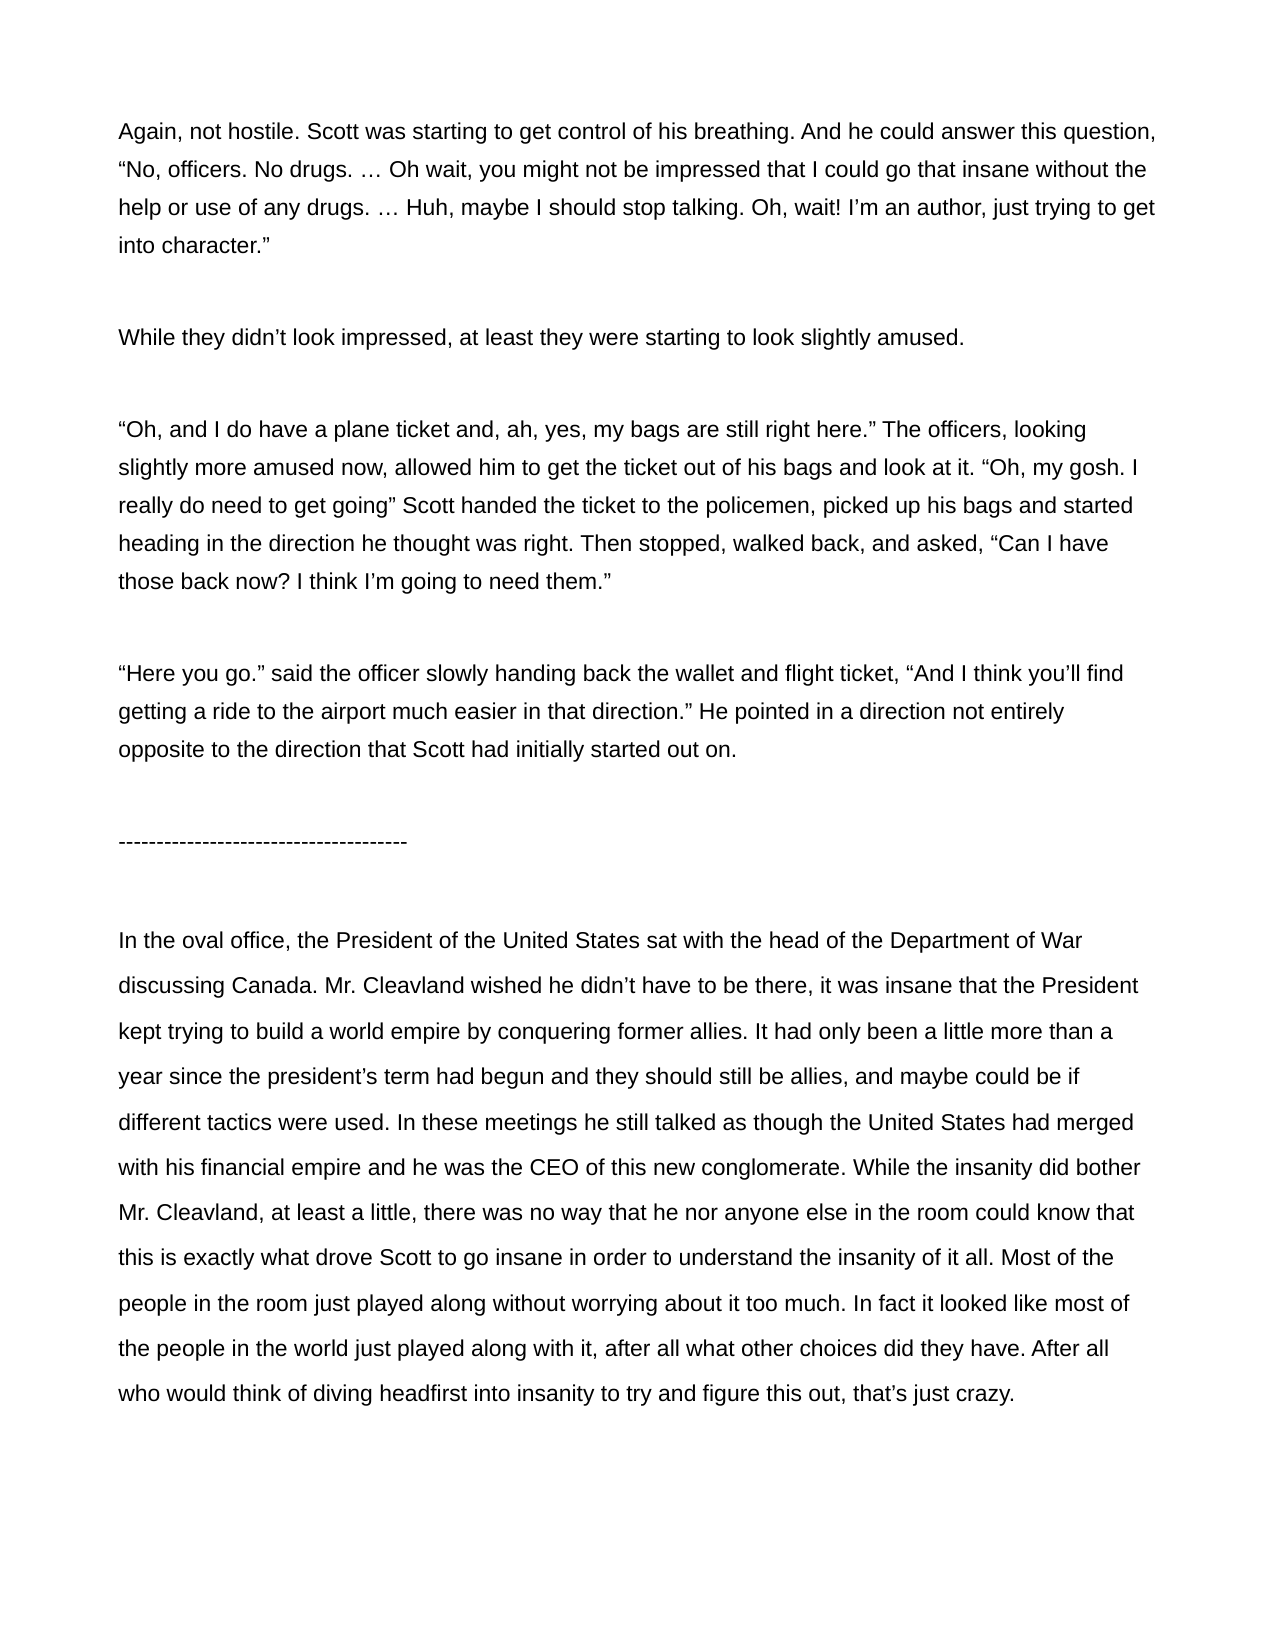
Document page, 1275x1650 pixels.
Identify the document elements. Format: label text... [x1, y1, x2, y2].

text “Here you go.” said the officer slowly handing back the wallet and flight ticket, “And I think you’ll find getting a ride to the airport much easier in that direction.” He pointed in a direction not entirely opposite to the direction that Scott had initially started out on. [118, 660, 1157, 762]
text Again, not hostile. Scott was starting to get control of his breathing. And he could answer this question, “No, officers. No drugs. … Oh wait, you might not be impressed that I could go that insane without the help or use of any drugs. … Huh, maybe I should stop talking. Oh, wait! I’m an author, just trying to get into character.” [118, 118, 1157, 258]
text “Oh, and I do have a plane ticket and, ah, yes, my bags are still right here.” The officers, looking slightly more amused now, allowed him to get the ticket out of his bags and look at it. “Oh, my gosh. I really do need to get going” Scott handed the ticket to the policemen, picked up his bags and started heading in the direction he thought was right. Then stopped, walked back, and asked, “Can I have those back now? I think I’m going to need them.” [118, 416, 1157, 594]
text In the oval office, the President of the United States sat with the head of the Department of War discussing Canada. Mr. Cleavland wished he didn’t have to be there, it was insane that the President kept trying to build a world empire by conquering former allies. It had only been a little more than a year since the president’s term had begun and they should still be allies, and maybe could be if different tactics were used. In these meetings he still talked as though the United States had merged with his financial empire and he was the CEO of this new conglomerate. While the insanity did bother Mr. Cleavland, at least a little, there was no way that he nor anyone else in the room could know that this is exactly what drove Scott to go insane in order to understand the insanity of it all. Most of the people in the room just played along without worrying about it too much. In fact it looked like most of the people in the world just played along with it, after all what other choices did they have. After all who would think of diving headfirst into insanity to try and figure this out, that’s just crazy. [118, 927, 1157, 1407]
text While they didn’t look impressed, at least they were starting to look slightly amused. [118, 324, 1157, 350]
text -------------------------------------- [118, 828, 1157, 854]
